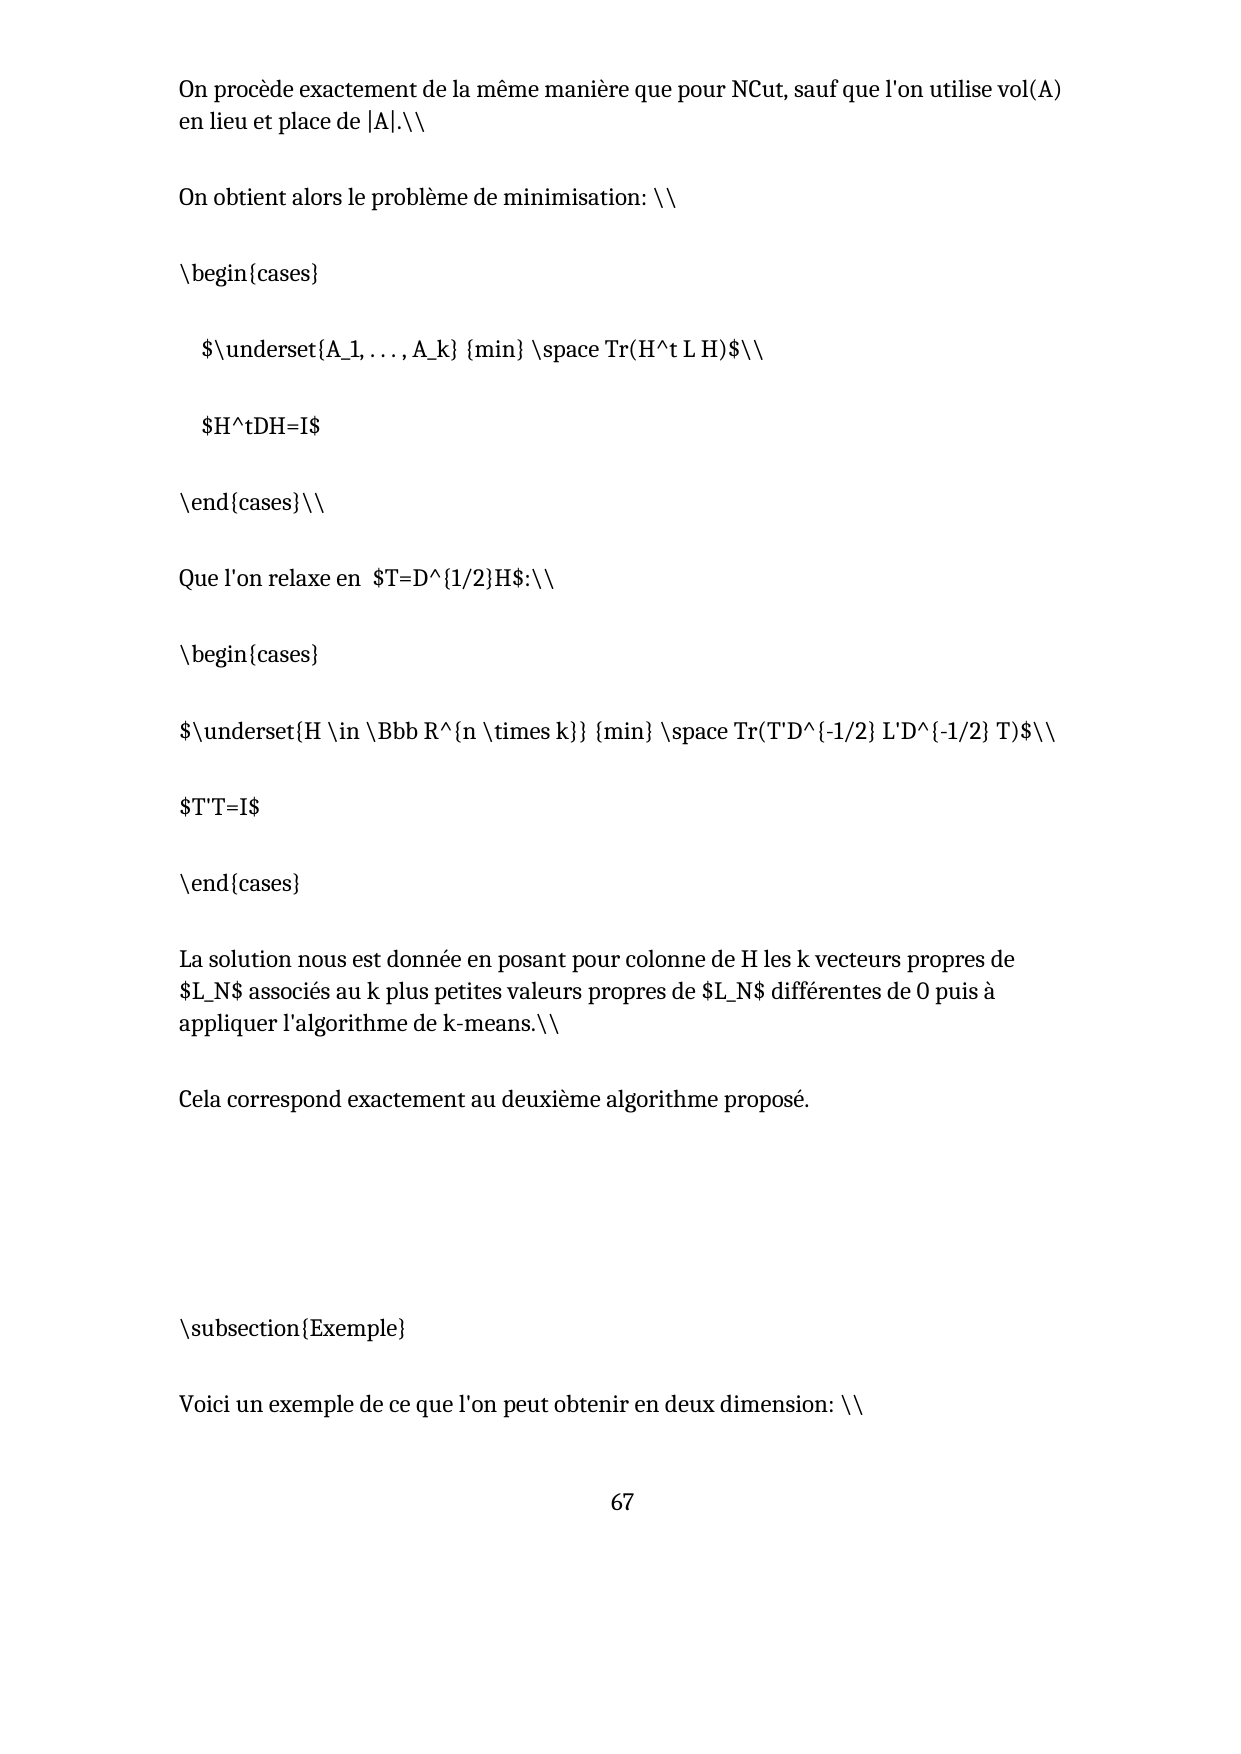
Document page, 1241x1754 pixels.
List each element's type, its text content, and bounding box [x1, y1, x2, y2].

text On procède exactement de la même manière que pour NCut, sauf que l'on utilise vol(A) en lieu et place de |A|.\\ [179, 75, 1065, 135]
text $T'T=I$ [179, 793, 1065, 822]
text Cela correspond exactement au deuxième algorithme proposé. [179, 1085, 1065, 1113]
text \subsection{Exemple} [179, 1313, 1065, 1342]
text $\underset{H \in \Bbb R^{n \times k}} {min} \space Tr(T'D^{-1/2} L'D^{-1/2} T)$\\ [179, 717, 1065, 745]
text \begin{cases} [179, 259, 1065, 288]
text \begin{cases} [179, 640, 1065, 669]
text \end{cases} [179, 869, 1065, 898]
text $H^tDH=I$ [179, 412, 1065, 440]
text Que l'on relaxe en $T=D^{1/2}H$:\\ [179, 564, 1065, 593]
text $\underset{A_1, . . . , A_k} {min} \space Tr(H^t L H)$\\ [179, 335, 1065, 364]
text On obtient alors le problème de minimisation: \\ [179, 183, 1065, 212]
text Voici un exemple de ce que l'on peut obtenir en deux dimension: \\ [179, 1390, 1065, 1418]
text La solution nous est donnée en posant pour colonne de H les k vecteurs propres de $L_N$ associés au k plus petites valeurs propres de $L_N$ différentes de 0 puis à appliquer l'algorithme de k-means.\\ [179, 945, 1065, 1037]
text \end{cases}\\ [179, 488, 1065, 517]
